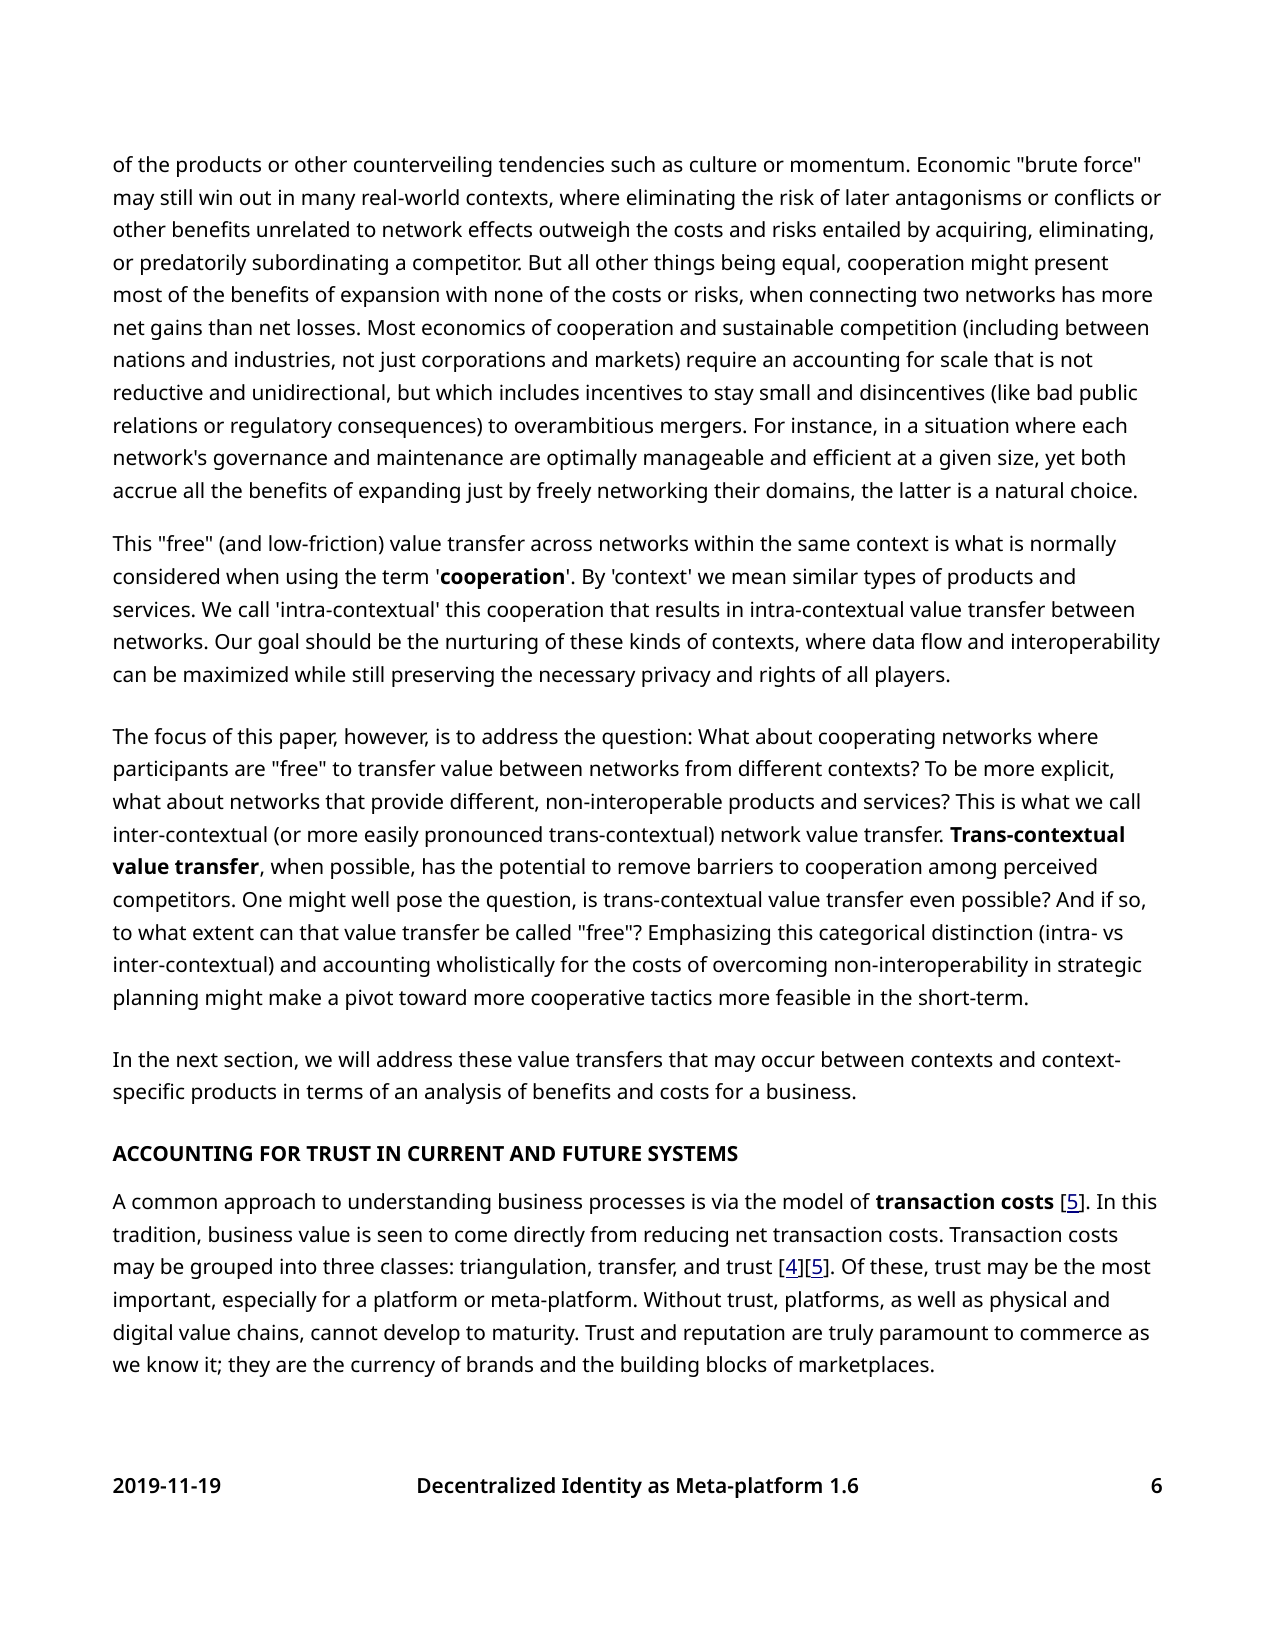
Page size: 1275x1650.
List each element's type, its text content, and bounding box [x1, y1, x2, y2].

text In the next section, we will address these value transfers that may occur between contexts and context-specific products in terms of an analysis of benefits and costs for a business. [112, 1045, 1162, 1106]
text The focus of this paper, however, is to address the question: What about cooperating networks where participants are "free" to transfer value between networks from different contexts? To be more explicit, what about networks that provide different, non-interoperable products and services? This is what we call inter-contextual (or more easily pronounced trans-contextual) network value transfer. Trans-contextual value transfer, when possible, has the potential to remove barriers to cooperation among perceived competitors. One might well pose the question, is trans-contextual value transfer even possible? And if so, to what extent can that value transfer be called "free"? Emphasizing this categorical distinction (intra- vs inter-contextual) and accounting wholistically for the costs of overcoming non-interoperability in strategic planning might make a pivot toward more cooperative tactics more feasible in the short-term. [112, 722, 1162, 1011]
text This "free" (and low-friction) value transfer across networks within the same context is what is normally considered when using the term 'cooperation'. By 'context' we mean similar types of products and services. We call 'intra-contextual' this cooperation that results in intra-contextual value transfer between networks. Our goal should be the nurturing of these kinds of contexts, where data flow and interoperability can be maximized while still preserving the necessary privacy and rights of all players. [112, 529, 1162, 688]
subtitle Accounting for trust in current and future systems [112, 1139, 1162, 1168]
text of the products or other counterveiling tendencies such as culture or momentum. Economic "brute force" may still win out in many real-world contexts, where eliminating the risk of later antagonisms or conflicts or other benefits unrelated to network effects outweigh the costs and risks entailed by acquiring, eliminating, or predatorily subordinating a competitor. But all other things being equal, cooperation might present most of the benefits of expansion with none of the costs or risks, when connecting two networks has more net gains than net losses. Most economics of cooperation and sustainable competition (including between nations and industries, not just corporations and markets) require an accounting for scale that is not reductive and unidirectional, but which includes incentives to stay small and disincentives (like bad public relations or regulatory consequences) to overambitious mergers. For instance, in a situation where each network's governance and maintenance are optimally manageable and efficient at a given size, yet both accrue all the benefits of expanding just by freely networking their domains, the latter is a natural choice. [112, 150, 1162, 504]
text A common approach to understanding business processes is via the model of transaction costs [5]. In this tradition, business value is seen to come directly from reducing net transaction costs. Transaction costs may be grouped into three classes: triangulation, transfer, and trust [4][5]. Of these, trust may be the most important, especially for a platform or meta-platform. Without trust, platforms, as well as physical and digital value chains, cannot develop to maturity. Trust and reputation are truly paramount to commerce as we know it; they are the currency of brands and the building blocks of marketplaces. [112, 1187, 1162, 1379]
